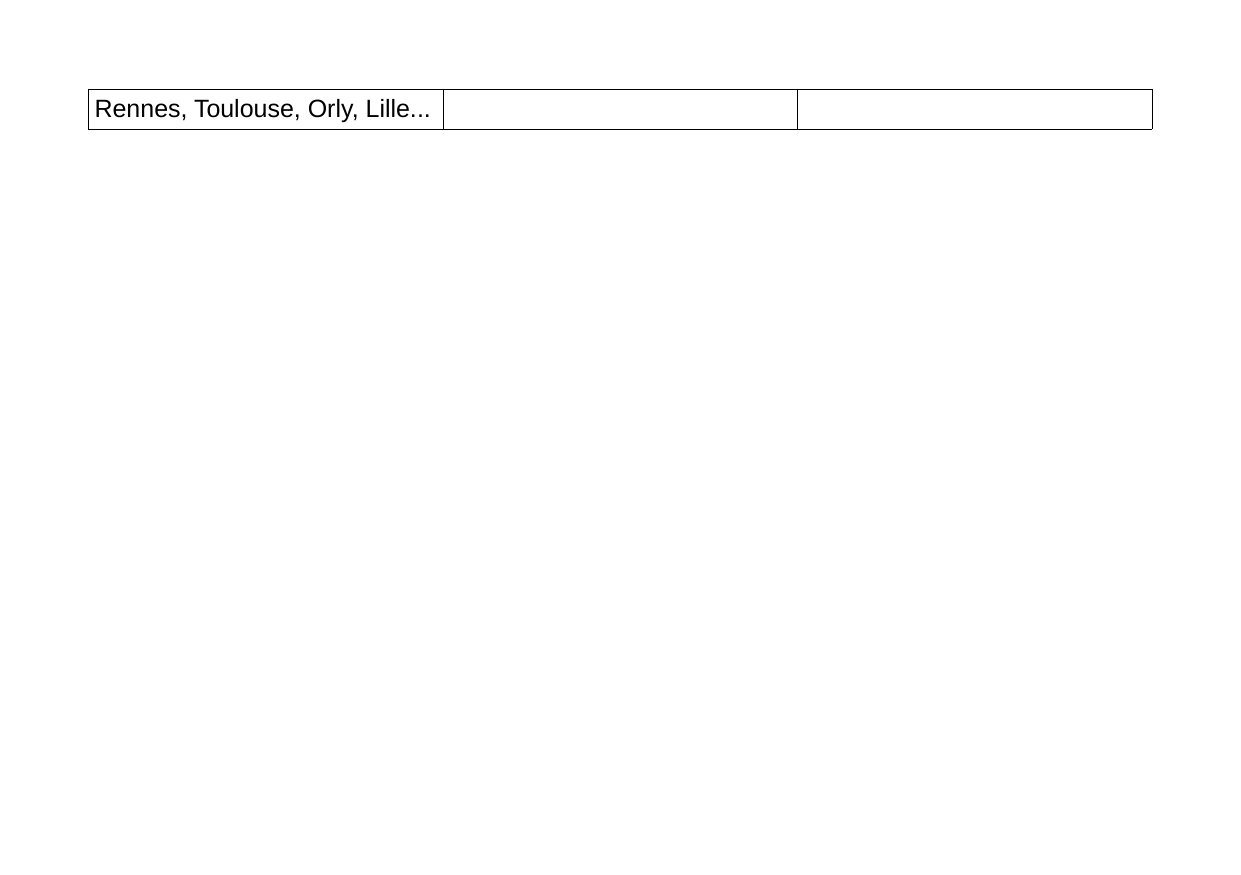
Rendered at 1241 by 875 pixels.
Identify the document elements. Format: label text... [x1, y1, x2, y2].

table_cell [444, 90, 797, 129]
table_cell Rennes, Toulouse, Orly, Lille... [89, 90, 443, 129]
table_cell [798, 90, 1152, 129]
table_cell [89, 130, 1152, 158]
